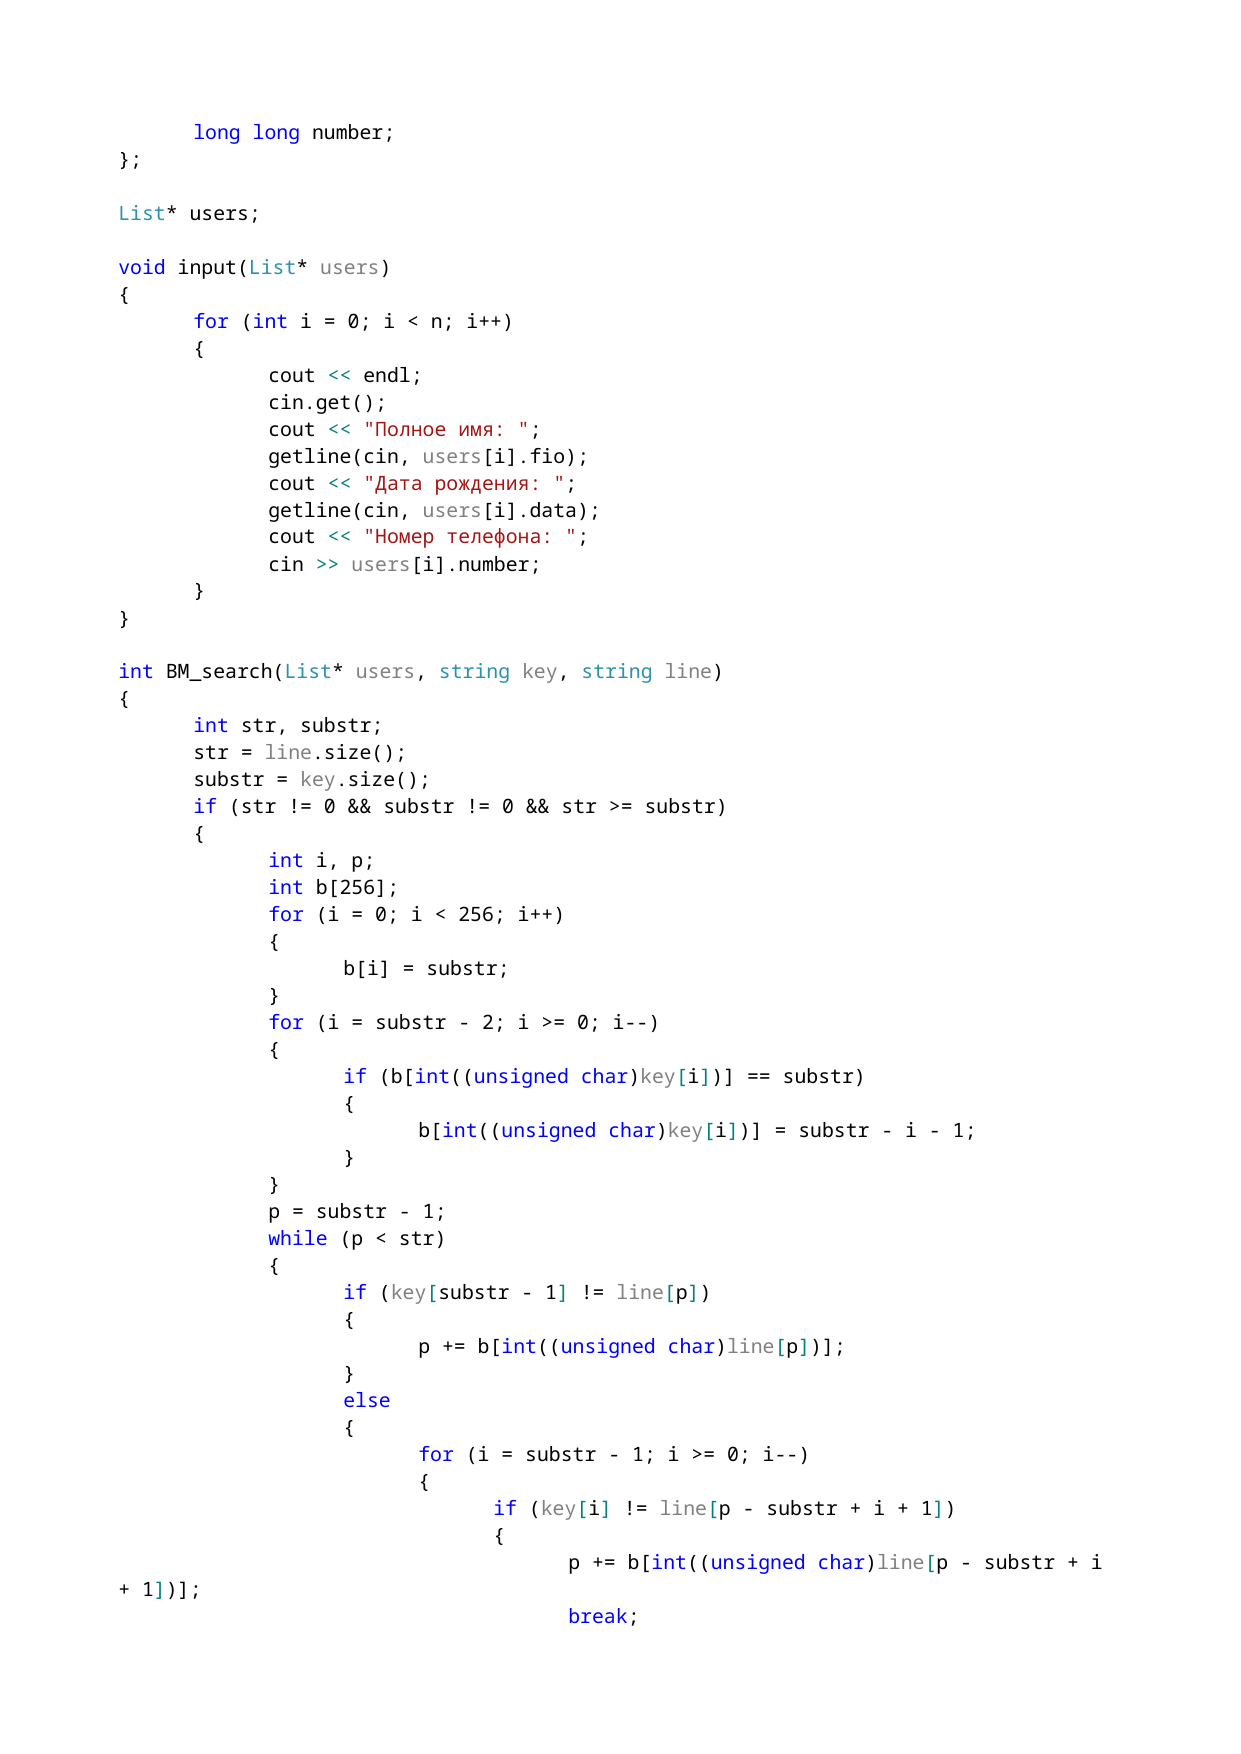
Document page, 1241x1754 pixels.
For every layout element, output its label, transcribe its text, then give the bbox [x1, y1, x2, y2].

text cout << "Дата рождения: "; [118, 469, 1122, 496]
text substr = key.size(); [118, 766, 1122, 793]
text cout << endl; [118, 361, 1122, 388]
text } [118, 1143, 1122, 1170]
text if (str != 0 && substr != 0 && str >= substr) [118, 793, 1122, 819]
text { [118, 819, 1122, 847]
text List* users; [118, 199, 1122, 226]
text for (i = substr - 1; i >= 0; i--) [118, 1440, 1122, 1467]
text int str, substr; [118, 712, 1122, 739]
text cout << "Полное имя: "; [118, 415, 1122, 442]
text b[int((unsigned char)key[i])] = substr - i - 1; [118, 1116, 1122, 1143]
text long long number; [118, 118, 1122, 145]
text { [118, 1305, 1122, 1332]
text { [118, 1089, 1122, 1116]
text { [118, 1251, 1122, 1278]
text }; [118, 145, 1122, 172]
text { [118, 1467, 1122, 1494]
text if (b[int((unsigned char)key[i])] == substr) [118, 1062, 1122, 1089]
text } [118, 577, 1122, 604]
text else [118, 1386, 1122, 1413]
text b[i] = substr; [118, 954, 1122, 981]
text void input(List* users) [118, 253, 1122, 280]
text { [118, 1521, 1122, 1548]
text } [118, 981, 1122, 1008]
text int i, p; [118, 847, 1122, 873]
text if (key[substr - 1] != line[p]) [118, 1278, 1122, 1305]
text { [118, 685, 1122, 712]
text cin >> users[i].number; [118, 550, 1122, 577]
text int b[256]; [118, 873, 1122, 901]
text while (p < str) [118, 1224, 1122, 1251]
text for (i = 0; i < 256; i++) [118, 901, 1122, 927]
text } [118, 604, 1122, 631]
text p += b[int((unsigned char)line[p])]; [118, 1332, 1122, 1359]
text break; [118, 1602, 1122, 1629]
text cout << "Номер телефона: "; [118, 523, 1122, 550]
text p += b[int((unsigned char)line[p - substr + i + 1])]; [118, 1548, 1122, 1602]
text int BM_search(List* users, string key, string line) [118, 658, 1122, 685]
text { [118, 280, 1122, 307]
text getline(cin, users[i].fio); [118, 442, 1122, 469]
text getline(cin, users[i].data); [118, 496, 1122, 523]
text { [118, 927, 1122, 954]
text if (key[i] != line[p - substr + i + 1]) [118, 1494, 1122, 1521]
text str = line.size(); [118, 739, 1122, 766]
text { [118, 334, 1122, 361]
text } [118, 1359, 1122, 1386]
text p = substr - 1; [118, 1197, 1122, 1224]
text } [118, 1170, 1122, 1197]
text { [118, 1035, 1122, 1062]
text { [118, 1413, 1122, 1440]
text for (i = substr - 2; i >= 0; i--) [118, 1008, 1122, 1035]
text for (int i = 0; i < n; i++) [118, 307, 1122, 334]
text cin.get(); [118, 388, 1122, 415]
